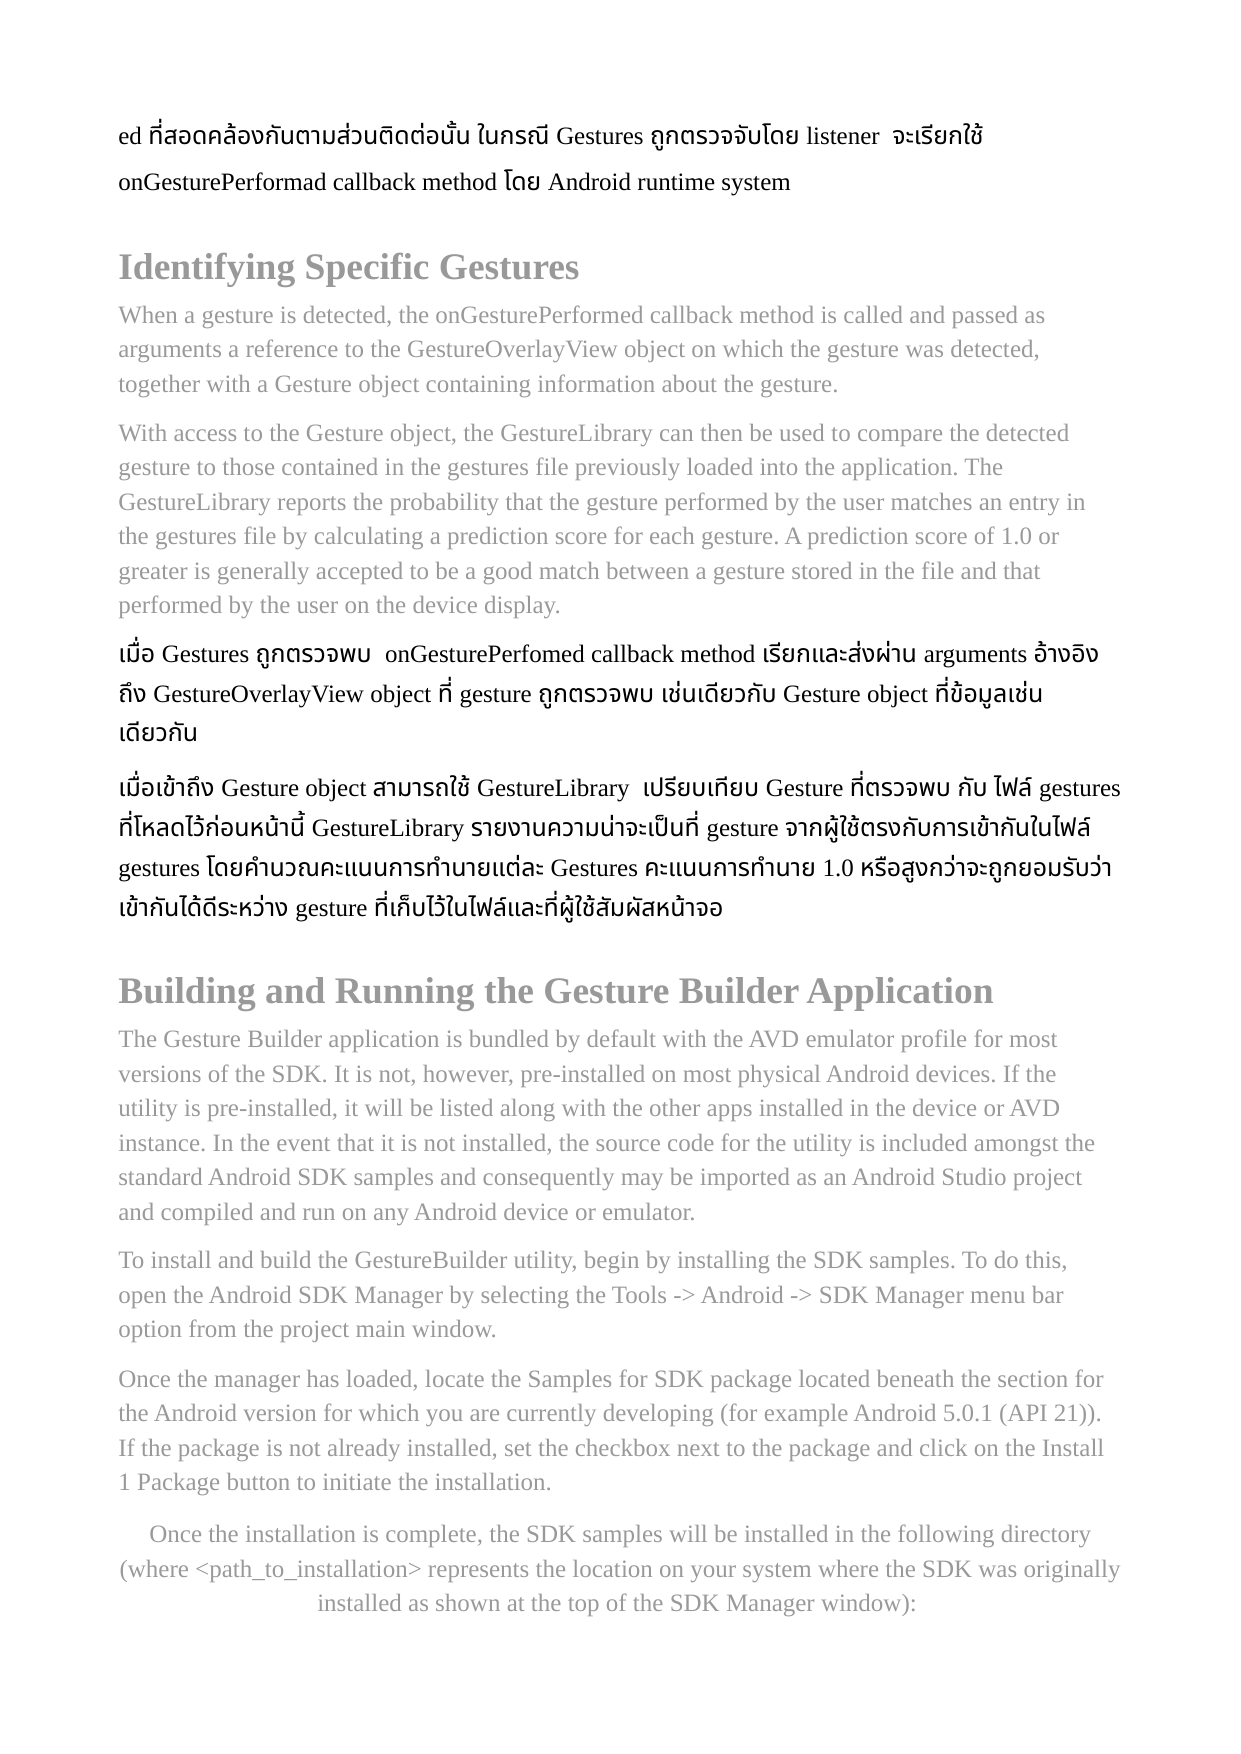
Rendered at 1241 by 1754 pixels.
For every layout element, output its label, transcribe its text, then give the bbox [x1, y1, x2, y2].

text ed ที่สอดคล้องกันตามส่วนติดต่อนั้น ในกรณี Gestures ถูกตรวจจับโดย listener จะเรียกใช้ onGesturePerformad callback method โดย Android runtime system [118, 118, 1122, 201]
subtitle Identifying Specific Gestures [118, 244, 1122, 287]
text When a gesture is detected, the onGesturePerformed callback method is called and passed as arguments a reference to the GestureOverlayView object on which the gesture was detected, together with a Gesture object containing information about the gesture. [118, 300, 1122, 397]
text เมื่อ Gestures ถูกตรวจพบ onGesturePerfomed callback method เรียกและส่งผ่าน arguments อ้างอิงถึง GestureOverlayView object ที่ gesture ถูกตรวจพบ เช่นเดียวกับ Gesture object ที่ข้อมูลเช่นเดียวกัน [118, 639, 1122, 752]
text Once the manager has loaded, locate the Samples for SDK package located beneath the section for the Android version for which you are currently developing (for example Android 5.0.1 (API 21)). If the package is not already installed, set the checkbox next to the package and click on the Install 1 Package button to initiate the installation. [118, 1364, 1122, 1496]
text With access to the Gesture object, the GestureLibrary can then be used to compare the detected gesture to those contained in the gestures file previously loaded into the application. The GestureLibrary reports the probability that the gesture performed by the user matches an entry in the gestures file by calculating a prediction score for each gesture. A prediction score of 1.0 or greater is generally accepted to be a good match between a gesture stored in the file and that performed by the user on the device display. [118, 418, 1122, 619]
subtitle Building and Running the Gesture Builder Application [118, 968, 1122, 1012]
text เมื่อเข้าถึง Gesture object สามารถใช้ GestureLibrary เปรียบเทียบ Gesture ที่ตรวจพบ กับ ไฟล์ gestures ที่โหลดไว้ก่อนหน้านี้ GestureLibrary รายงานความน่าจะเป็นที่ gesture จากผู้ใช้ตรงกับการเข้ากันในไฟล์ gestures โดยคำนวณคะแนนการทำนายแต่ละ Gestures คะแนนการทำนาย 1.0 หรือสูงกว่าจะถูกยอมรับว่าเข้ากันได้ดีระหว่าง gesture ที่เก็บไว้ในไฟล์และที่ผู้ใช้สัมผัสหน้าจอ [118, 773, 1122, 926]
text To install and build the GestureBuilder utility, begin by installing the SDK samples. To do this, open the Android SDK Manager by selecting the Tools -> Android -> SDK Manager menu bar option from the project main window. [118, 1246, 1122, 1343]
text Once the installation is complete, the SDK samples will be installed in the following directory (where <path_to_installation> represents the location on your system where the SDK was originally installed as shown at the top of the SDK Manager window): [118, 1519, 1122, 1617]
text The Gesture Builder application is bundled by default with the AVD emulator profile for most versions of the SDK. It is not, however, pre-installed on most physical Android devices. If the utility is pre-installed, it will be listed along with the other apps installed in the device or AVD instance. In the event that it is not installed, the source code for the utility is included amongst the standard Android SDK samples and consequently may be imported as an Android Studio project and compiled and run on any Android device or emulator. [118, 1024, 1122, 1225]
